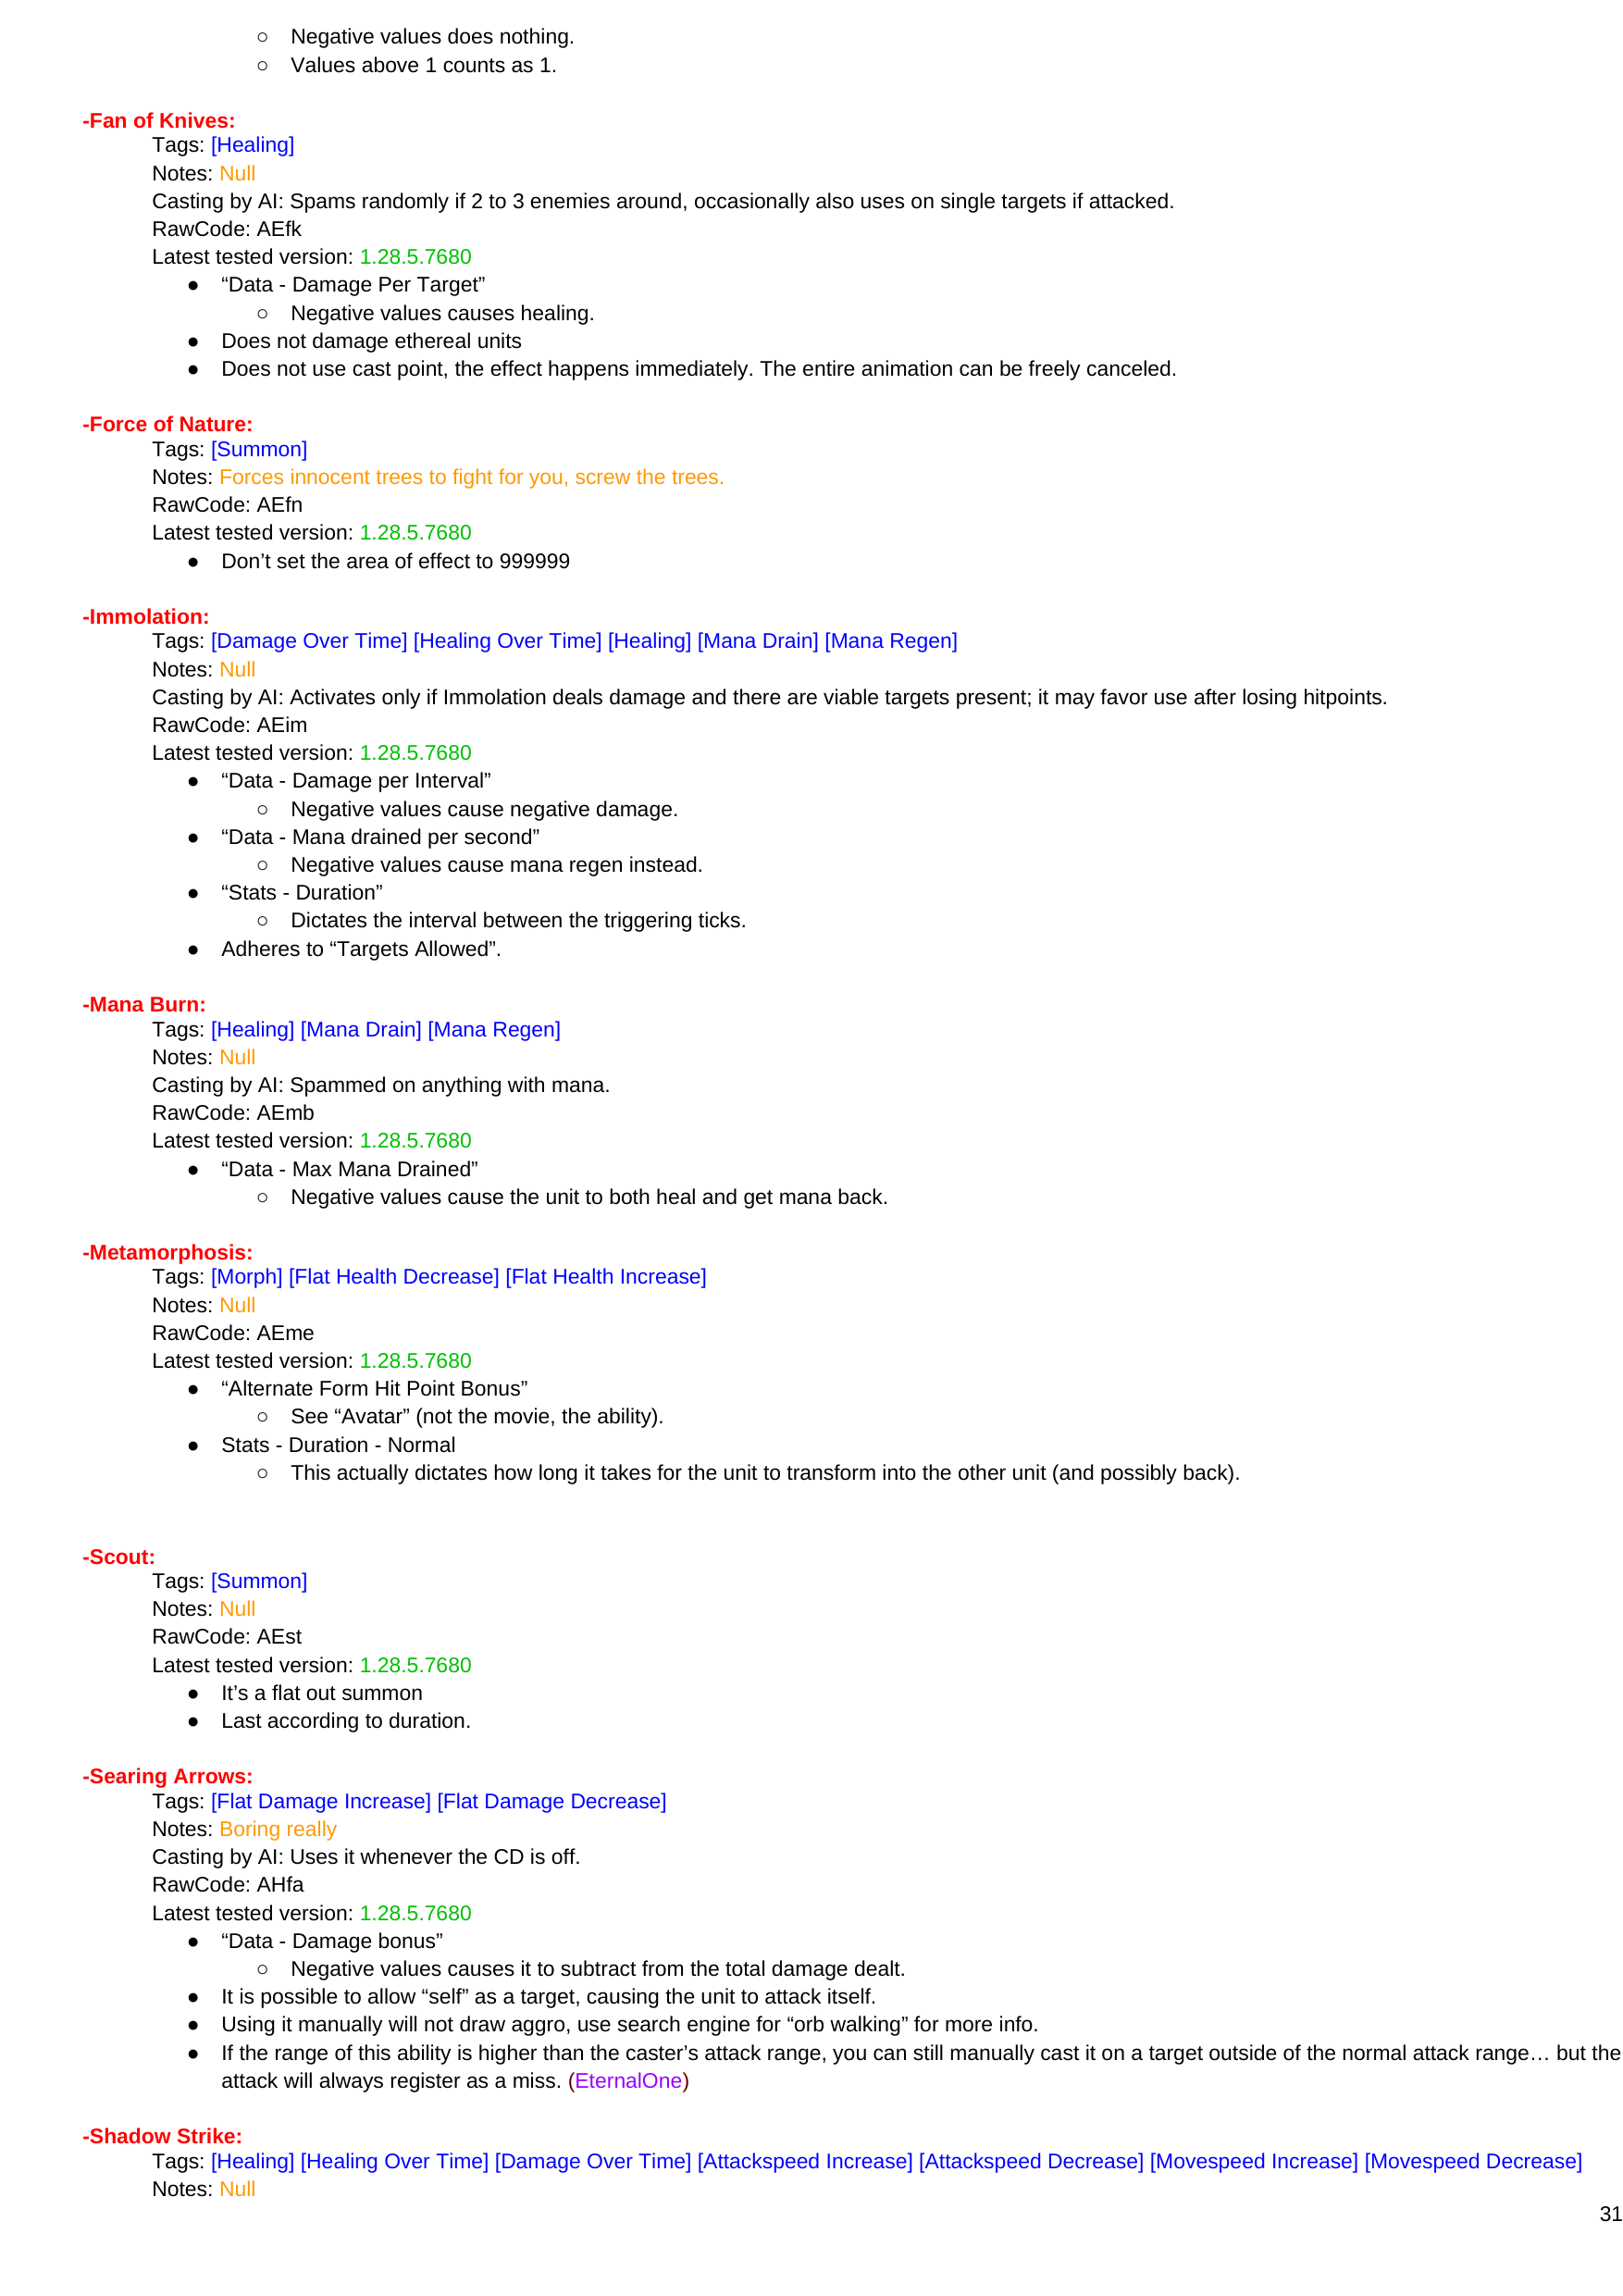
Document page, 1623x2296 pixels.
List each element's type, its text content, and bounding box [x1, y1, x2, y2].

text Notes: Boring really [82, 1817, 1623, 1841]
subtitle -Metamorphosis: [13, 1240, 1623, 1264]
subtitle -Immolation: [13, 604, 1623, 628]
text Latest tested version: 1.28.5.7680 [82, 1128, 1623, 1153]
list Negative values causes healing. [256, 300, 1623, 325]
list If the range of this ability is higher than the caster’s attack range, you can still manually cast it on a target outside of the normal attack range… but the attack will always register as a miss. (EternalOne) [187, 2040, 1623, 2092]
list It’s a flat out summon [187, 1681, 1623, 1705]
text Latest tested version: 1.28.5.7680 [82, 520, 1623, 545]
text Tags: [Healing] [Mana Drain] [Mana Regen] [13, 1016, 1623, 1041]
subtitle -Searing Arrows: [13, 1764, 1623, 1789]
list “Stats - Duration” [187, 880, 1623, 905]
subtitle -Force of Nature: [13, 412, 1623, 437]
text Notes: Null [82, 656, 1623, 681]
text RawCode: AEim [82, 713, 1623, 737]
text RawCode: AHfa [82, 1872, 1623, 1897]
list See “Avatar” (not the movie, the ability). [256, 1404, 1623, 1429]
subtitle -Fan of Knives: [13, 108, 1623, 132]
list Using it manually will not draw aggro, use search engine for “orb walking” for more info. [187, 2012, 1623, 2037]
text RawCode: AEst [82, 1624, 1623, 1649]
text Latest tested version: 1.28.5.7680 [82, 740, 1623, 765]
text RawCode: AEfn [82, 492, 1623, 516]
list “Data - Mana drained per second” [187, 825, 1623, 849]
text Tags: [Healing] [13, 132, 1623, 157]
text Notes: Null [82, 1045, 1623, 1069]
list Negative values causes it to subtract from the total damage dealt. [256, 1956, 1623, 1980]
list Adheres to “Targets Allowed”. [187, 937, 1623, 961]
list Does not damage ethereal units [187, 329, 1623, 353]
text RawCode: AEme [82, 1321, 1623, 1345]
text Tags: [Summon] [13, 437, 1623, 461]
list Values above 1 counts as 1. [256, 53, 1623, 77]
text Notes: Null [82, 1596, 1623, 1620]
subtitle -Scout: [13, 1544, 1623, 1569]
text Tags: [Flat Damage Increase] [Flat Damage Decrease] [13, 1789, 1623, 1813]
list Negative values cause negative damage. [256, 797, 1623, 821]
text Notes: Null [82, 160, 1623, 185]
text Casting by AI: Uses it whenever the CD is off. [82, 1844, 1623, 1868]
text Casting by AI: Spammed on anything with mana. [82, 1073, 1623, 1097]
text Notes: Null [82, 2177, 1623, 2201]
text Latest tested version: 1.28.5.7680 [82, 244, 1623, 269]
list Does not use cast point, the effect happens immediately. The entire animation can be freely canceled. [187, 356, 1623, 380]
list Negative values cause mana regen instead. [256, 852, 1623, 876]
text Notes: Null [82, 1293, 1623, 1317]
text Tags: [Morph] [Flat Health Decrease] [Flat Health Increase] [13, 1264, 1623, 1289]
list “Data - Damage Per Target” [187, 272, 1623, 297]
list Dictates the interval between the triggering ticks. [256, 908, 1623, 933]
list Don’t set the area of effect to 999999 [187, 549, 1623, 573]
list “Data - Damage per Interval” [187, 768, 1623, 793]
subtitle -Shadow Strike: [13, 2124, 1623, 2149]
list Negative values cause the unit to both heal and get mana back. [256, 1185, 1623, 1209]
list Stats - Duration - Normal [187, 1433, 1623, 1457]
list It is possible to allow “self” as a target, causing the unit to attack itself. [187, 1984, 1623, 2009]
subtitle -Mana Burn: [13, 992, 1623, 1016]
text Tags: [Summon] [13, 1569, 1623, 1593]
list “Data - Max Mana Drained” [187, 1156, 1623, 1181]
text Latest tested version: 1.28.5.7680 [82, 1348, 1623, 1372]
text Notes: Forces innocent trees to fight for you, screw the trees. [82, 465, 1623, 489]
text Latest tested version: 1.28.5.7680 [82, 1900, 1623, 1925]
text Casting by AI: Activates only if Immolation deals damage and there are viable targets present; it may favor use after losing hitpoints. [82, 685, 1623, 709]
text Tags: [Damage Over Time] [Healing Over Time] [Healing] [Mana Drain] [Mana Regen] [13, 628, 1623, 653]
list “Data - Damage bonus” [187, 1929, 1623, 1953]
text Tags: [Healing] [Healing Over Time] [Damage Over Time] [Attackspeed Increase] [Attackspeed Decrease] [Movespeed Increase] [Movespeed Decrease] [13, 2149, 1623, 2173]
list Negative values does nothing. [256, 24, 1623, 49]
text Latest tested version: 1.28.5.7680 [82, 1653, 1623, 1677]
list This actually dictates how long it takes for the unit to transform into the other unit (and possibly back). [256, 1460, 1623, 1484]
list Last according to duration. [187, 1708, 1623, 1732]
text Casting by AI: Spams randomly if 2 to 3 enemies around, occasionally also uses on single targets if attacked. [82, 189, 1623, 213]
text RawCode: AEfk [82, 217, 1623, 241]
list “Alternate Form Hit Point Bonus” [187, 1376, 1623, 1401]
text RawCode: AEmb [82, 1100, 1623, 1124]
